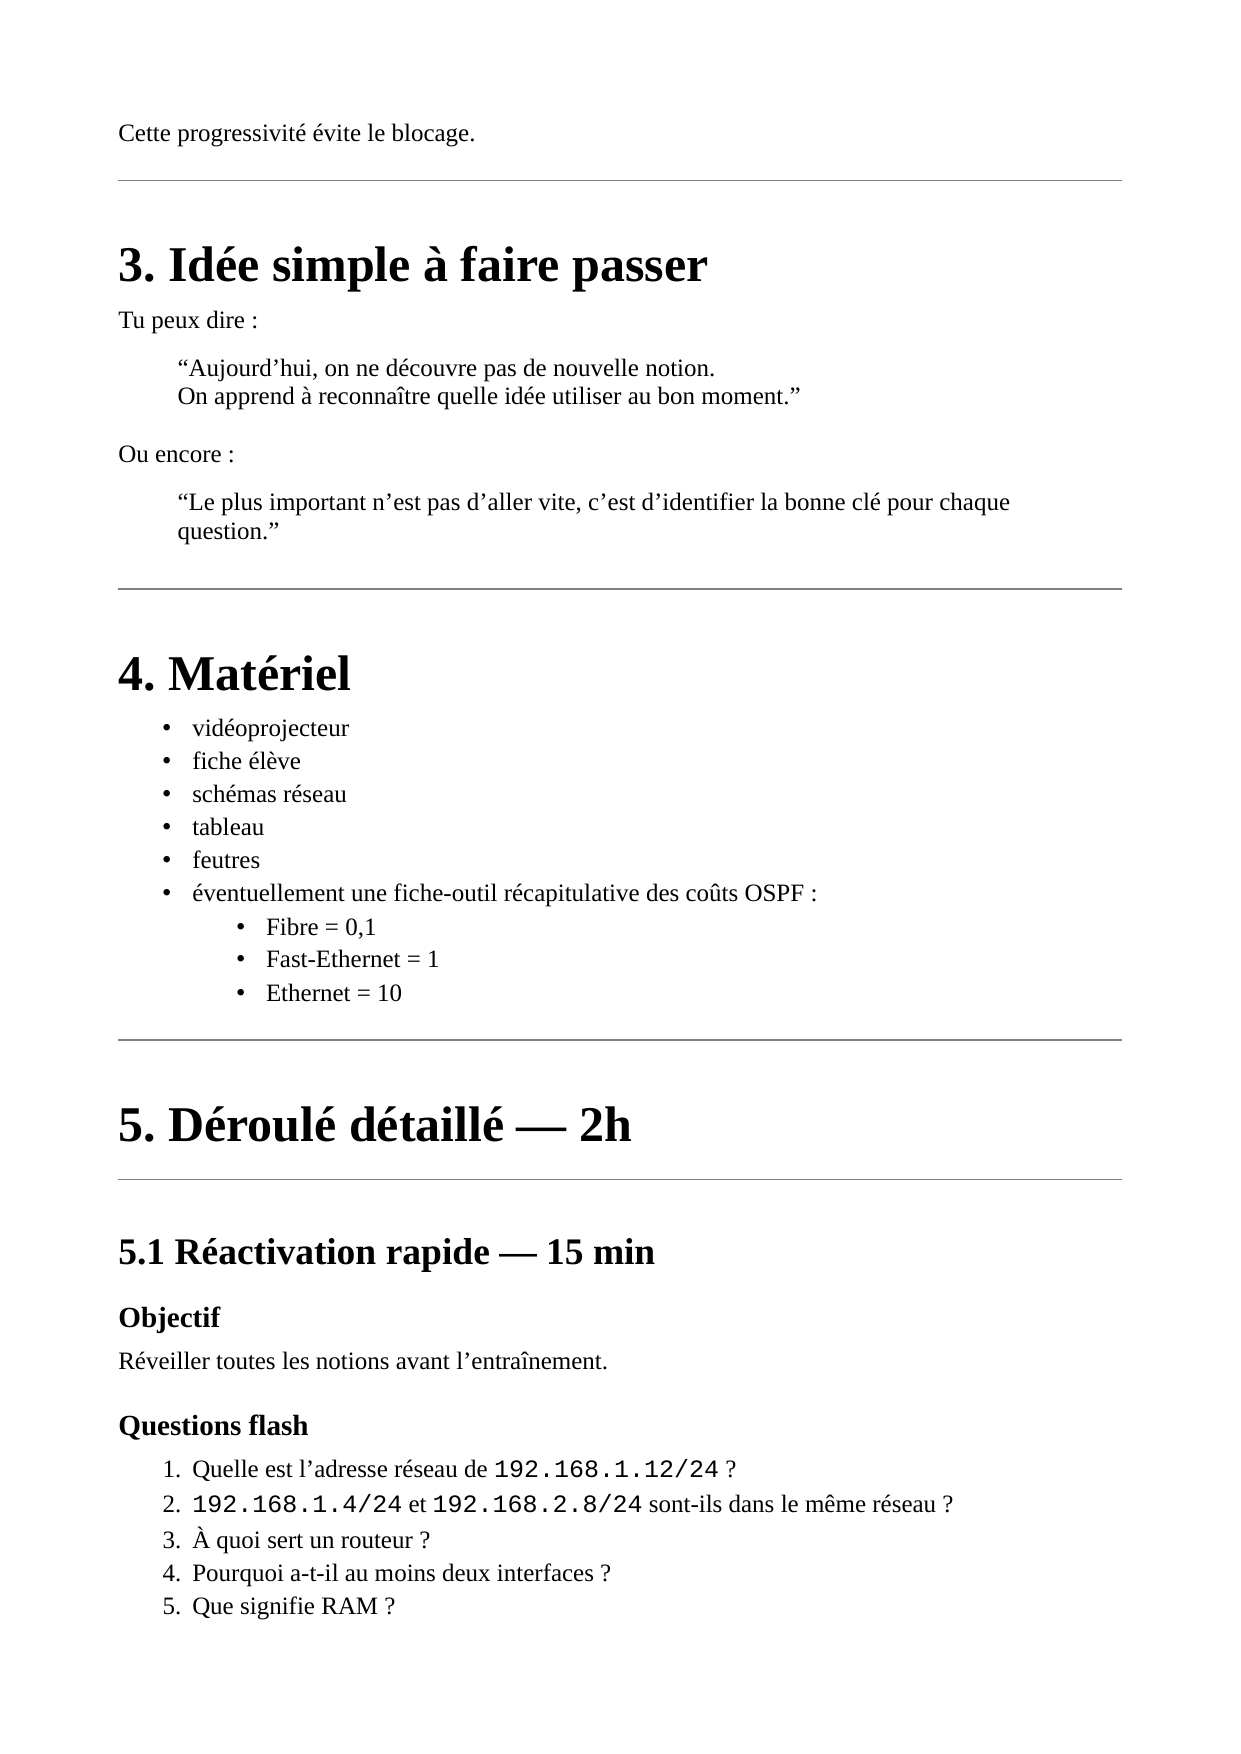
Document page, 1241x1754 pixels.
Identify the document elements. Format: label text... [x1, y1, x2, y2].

list Fibre = 0,1 [236, 912, 1122, 940]
list tableau [162, 812, 1122, 841]
subtitle 3. Idée simple à faire passer [118, 235, 1122, 292]
list Que signifie RAM ? [162, 1591, 1122, 1620]
list fiche élève [162, 746, 1122, 775]
list feutres [162, 846, 1122, 874]
subtitle Questions flash [118, 1408, 1122, 1442]
text “Aujourd’hui, on ne découvre pas de nouvelle notion. On apprend à reconnaître quelle idée utiliser au bon moment.” [177, 353, 1063, 410]
list Quelle est l’adresse réseau de 192.168.1.12/24 ? [162, 1454, 1122, 1485]
subtitle 4. Matériel [118, 643, 1122, 701]
subtitle Objectif [118, 1300, 1122, 1333]
list Ethernet = 10 [236, 978, 1122, 1006]
list À quoi sert un routeur ? [162, 1525, 1122, 1554]
text Réveiller toutes les notions avant l’entraînement. [118, 1346, 1122, 1374]
subtitle 5. Déroulé détaillé — 2h [118, 1094, 1122, 1152]
list 192.168.1.4/24 et 192.168.2.8/24 sont-ils dans le même réseau ? [162, 1489, 1122, 1520]
text “Le plus important n’est pas d’aller vite, c’est d’identifier la bonne clé pour chaque question.” [177, 487, 1063, 545]
text Tu peux dire : [118, 305, 1122, 334]
list Pourquoi a-t-il au moins deux interfaces ? [162, 1558, 1122, 1587]
list schémas réseau [162, 779, 1122, 808]
text Cette progressivité évite le blocage. [118, 118, 1122, 147]
list vidéoprojecteur [162, 713, 1122, 742]
list éventuellement une fiche-outil récapitulative des coûts OSPF : [162, 878, 1122, 907]
subtitle 5.1 Réactivation rapide — 15 min [118, 1229, 1122, 1273]
text Ou encore : [118, 439, 1122, 468]
list Fast-Ethernet = 1 [236, 944, 1122, 973]
